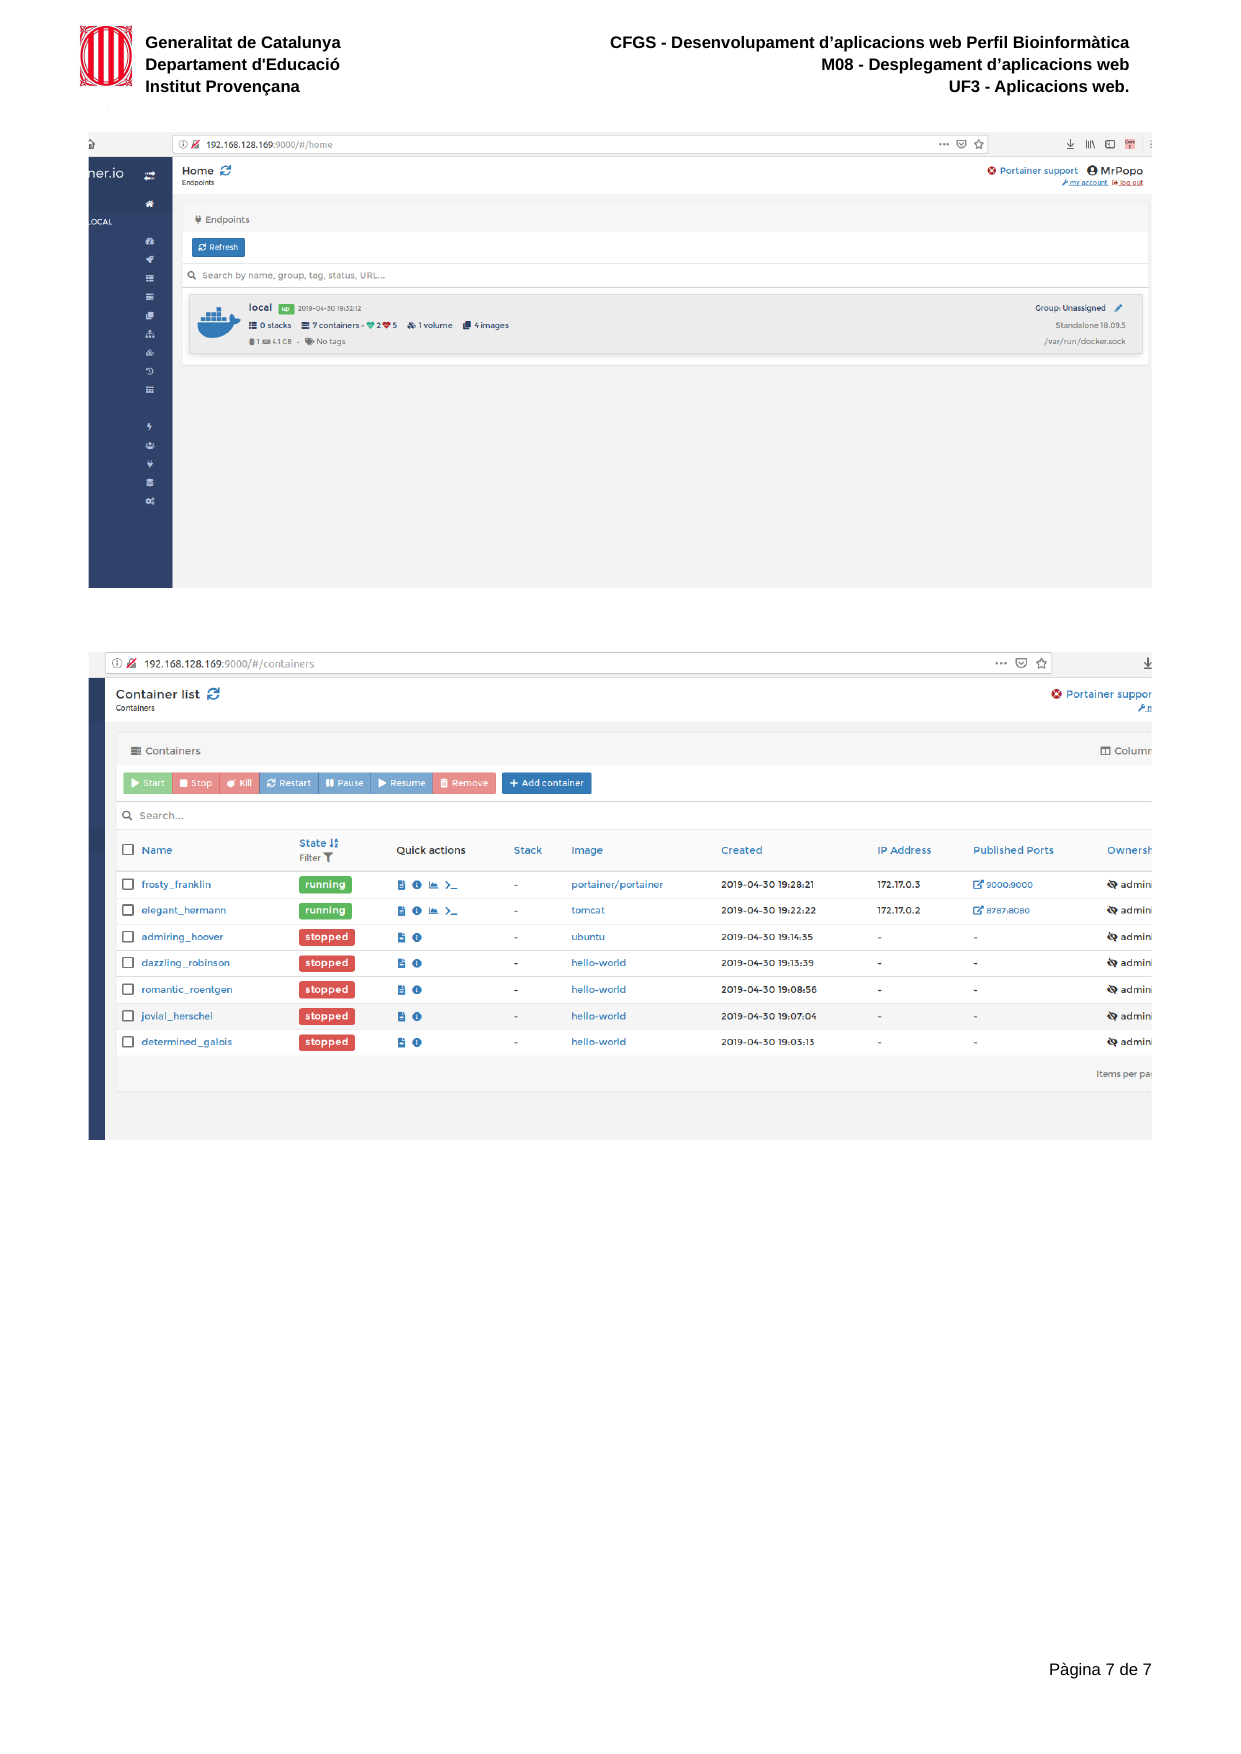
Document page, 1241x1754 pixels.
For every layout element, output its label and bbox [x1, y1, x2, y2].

picture [88, 652, 1152, 1140]
picture [77, 24, 136, 88]
picture [88, 132, 1152, 588]
